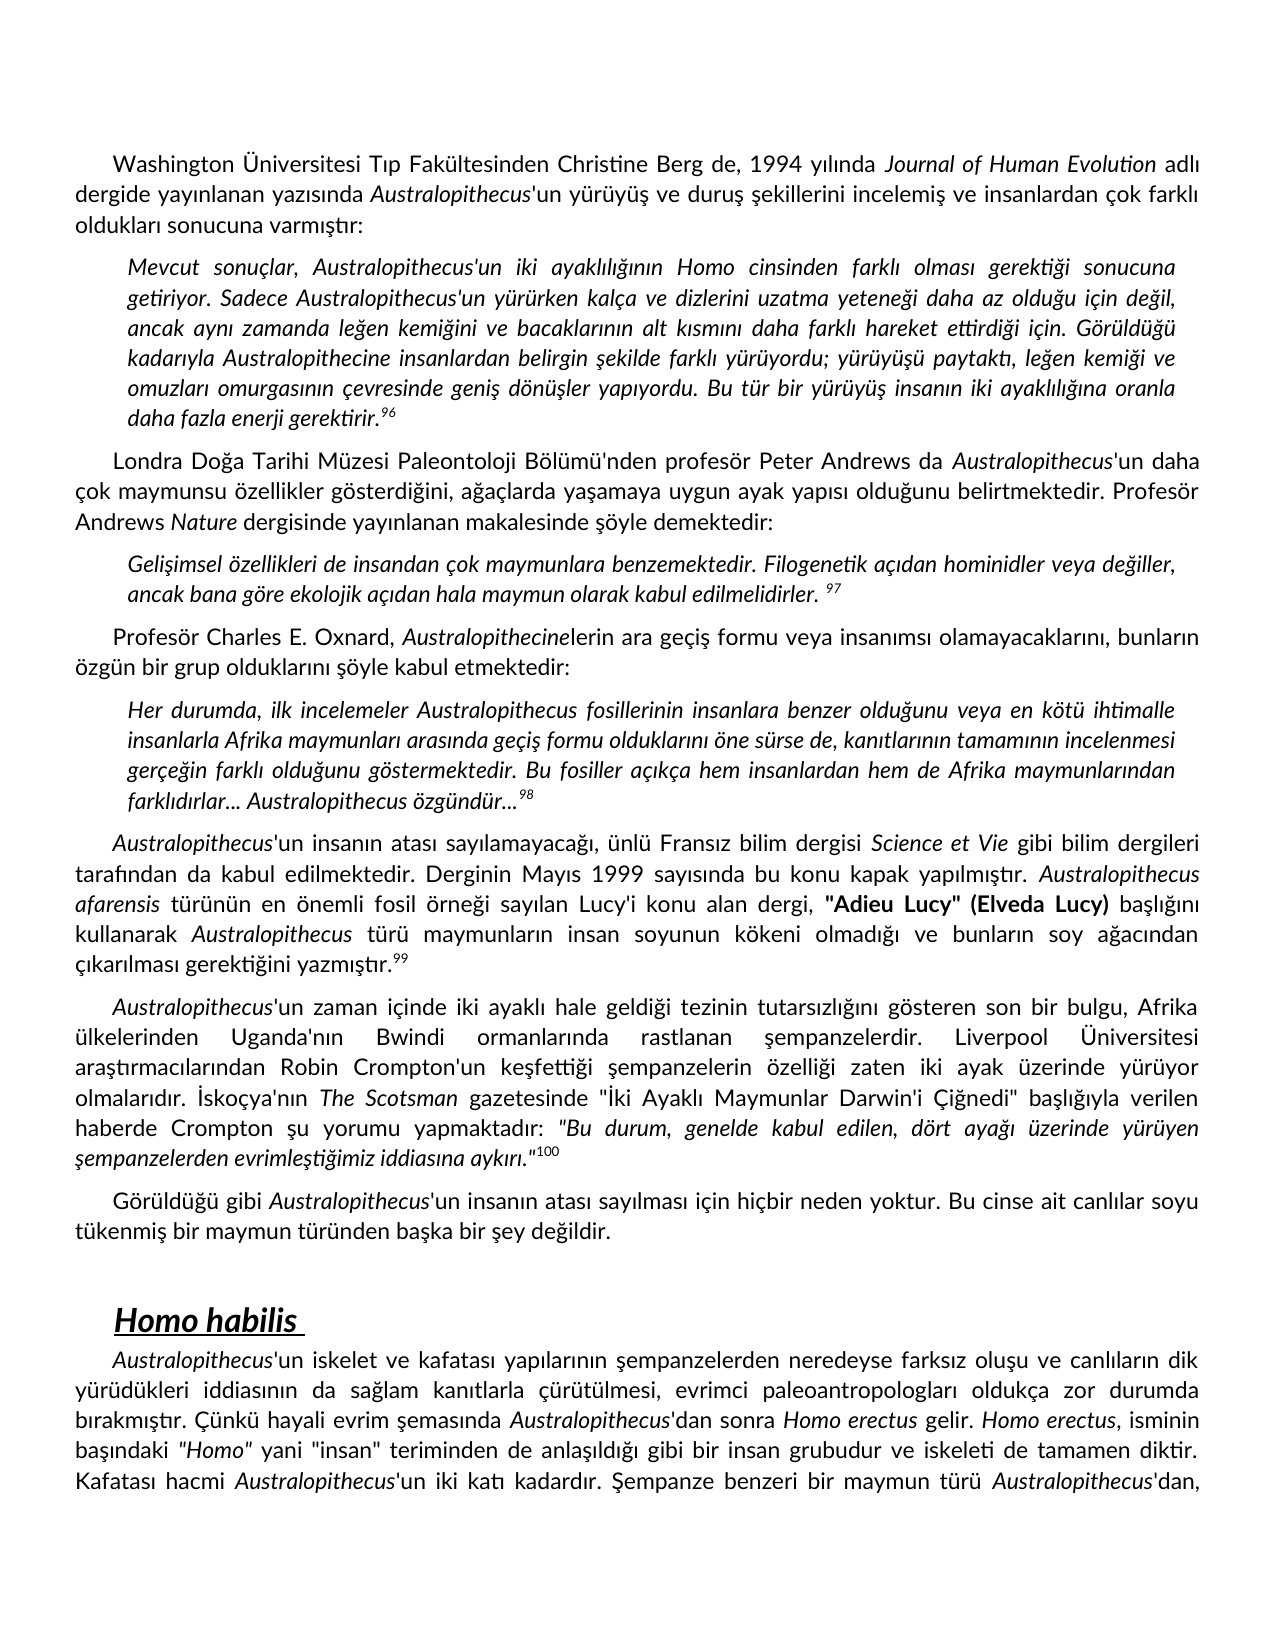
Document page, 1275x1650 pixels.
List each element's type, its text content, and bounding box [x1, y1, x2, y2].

text Mevcut sonuçlar, Australopithecus'un iki ayaklılığının Homo cinsinden farklı olması gerektiği sonucuna getiriyor. Sadece Australopithecus'un yürürken kalça ve dizlerini uzatma yeteneği daha az olduğu için değil, ancak aynı zamanda leğen kemiğini ve bacaklarının alt kısmını daha farklı hareket ettirdiği için. Görüldüğü kadarıyla Australopithecine insanlardan belirgin şekilde farklı yürüyordu; yürüyüşü paytaktı, leğen kemiği ve omuzları omurgasının çevresinde geniş dönüşler yapıyordu. Bu tür bir yürüyüş insanın iki ayaklılığına oranla daha fazla enerji gerektirir.96 [127, 253, 1177, 432]
subtitle Homo habilis [113, 1299, 1200, 1339]
text Londra Doğa Tarihi Müzesi Paleontoloji Bölümü'nden profesör Peter Andrews da Australopithecus'un daha çok maymunsu özellikler gösterdiğini, ağaçlarda yaşamaya uygun ayak yapısı olduğunu belirtmektedir. Profesör Andrews Nature dergisinde yayınlanan makalesinde şöyle demektedir: [75, 447, 1200, 535]
text Australopithecus'un zaman içinde iki ayaklı hale geldiği tezinin tutarsızlığını gösteren son bir bulgu, Afrika ülkelerinden Uganda'nın Bwindi ormanlarında rastlanan şempanzelerdir. Liverpool Üniversitesi araştırmacılarından Robin Crompton'un keşfettiği şempanzelerin özelliği zaten iki ayak üzerinde yürüyor olmalarıdır. İskoçya'nın The Scotsman gazetesinde "İki Ayaklı Maymunlar Darwin'i Çiğnedi" başlığıyla verilen haberde Crompton şu yorumu yapmaktadır: "Bu durum, genelde kabul edilen, dört ayağı üzerinde yürüyen şempanzelerden evrimleştiğimiz iddiasına aykırı."100 [75, 993, 1200, 1171]
text Her durumda, ilk incelemeler Australopithecus fosillerinin insanlara benzer olduğunu veya en kötü ihtimalle insanlarla Afrika maymunları arasında geçiş formu olduklarını öne sürse de, kanıtlarının tamamının incelenmesi gerçeğin farklı olduğunu göstermektedir. Bu fosiller açıkça hem insanlardan hem de Afrika maymunlarından farklıdırlar... Australopithecus özgündür...98 [127, 696, 1177, 814]
text Australopithecus'un iskelet ve kafatası yapılarının şempanzelerden neredeyse farksız oluşu ve canlıların dik yürüdükleri iddiasının da sağlam kanıtlarla çürütülmesi, evrimci paleoantropologları oldukça zor durumda bırakmıştır. Çünkü hayali evrim şemasında Australopithecus'dan sonra Homo erectus gelir. Homo erectus, isminin başındaki "Homo" yani "insan" teriminden de anlaşıldığı gibi bir insan grubudur ve iskeleti de tamamen diktir. Kafatası hacmi Australopithecus'un iki katı kadardır. Şempanze benzeri bir maymun türü Australopithecus'dan, [75, 1346, 1200, 1494]
text Australopithecus'un insanın atası sayılamayacağı, ünlü Fransız bilim dergisi Science et Vie gibi bilim dergileri tarafından da kabul edilmektedir. Derginin Mayıs 1999 sayısında bu konu kapak yapılmıştır. Australopithecus afarensis türünün en önemli fosil örneği sayılan Lucy'i konu alan dergi, "Adieu Lucy" (Elveda Lucy) başlığını kullanarak Australopithecus türü maymunların insan soyunun kökeni olmadığı ve bunların soy ağacından çıkarılması gerektiğini yazmıştır.99 [75, 829, 1200, 977]
text Washington Üniversitesi Tıp Fakültesinden Christine Berg de, 1994 yılında Journal of Human Evolution adlı dergide yayınlanan yazısında Australopithecus'un yürüyüş ve duruş şekillerini incelemiş ve insanlardan çok farklı oldukları sonucuna varmıştır: [75, 150, 1200, 238]
text Gelişimsel özellikleri de insandan çok maymunlara benzemektedir. Filogenetik açıdan hominidler veya değiller, ancak bana göre ekolojik açıdan hala maymun olarak kabul edilmelidirler. 97 [127, 550, 1177, 608]
text Profesör Charles E. Oxnard, Australopithecinelerin ara geçiş formu veya insanımsı olamayacaklarını, bunların özgün bir grup olduklarını şöyle kabul etmektedir: [75, 623, 1200, 681]
text Görüldüğü gibi Australopithecus'un insanın atası sayılması için hiçbir neden yoktur. Bu cinse ait canlılar soyu tükenmiş bir maymun türünden başka bir şey değildir. [75, 1186, 1200, 1244]
